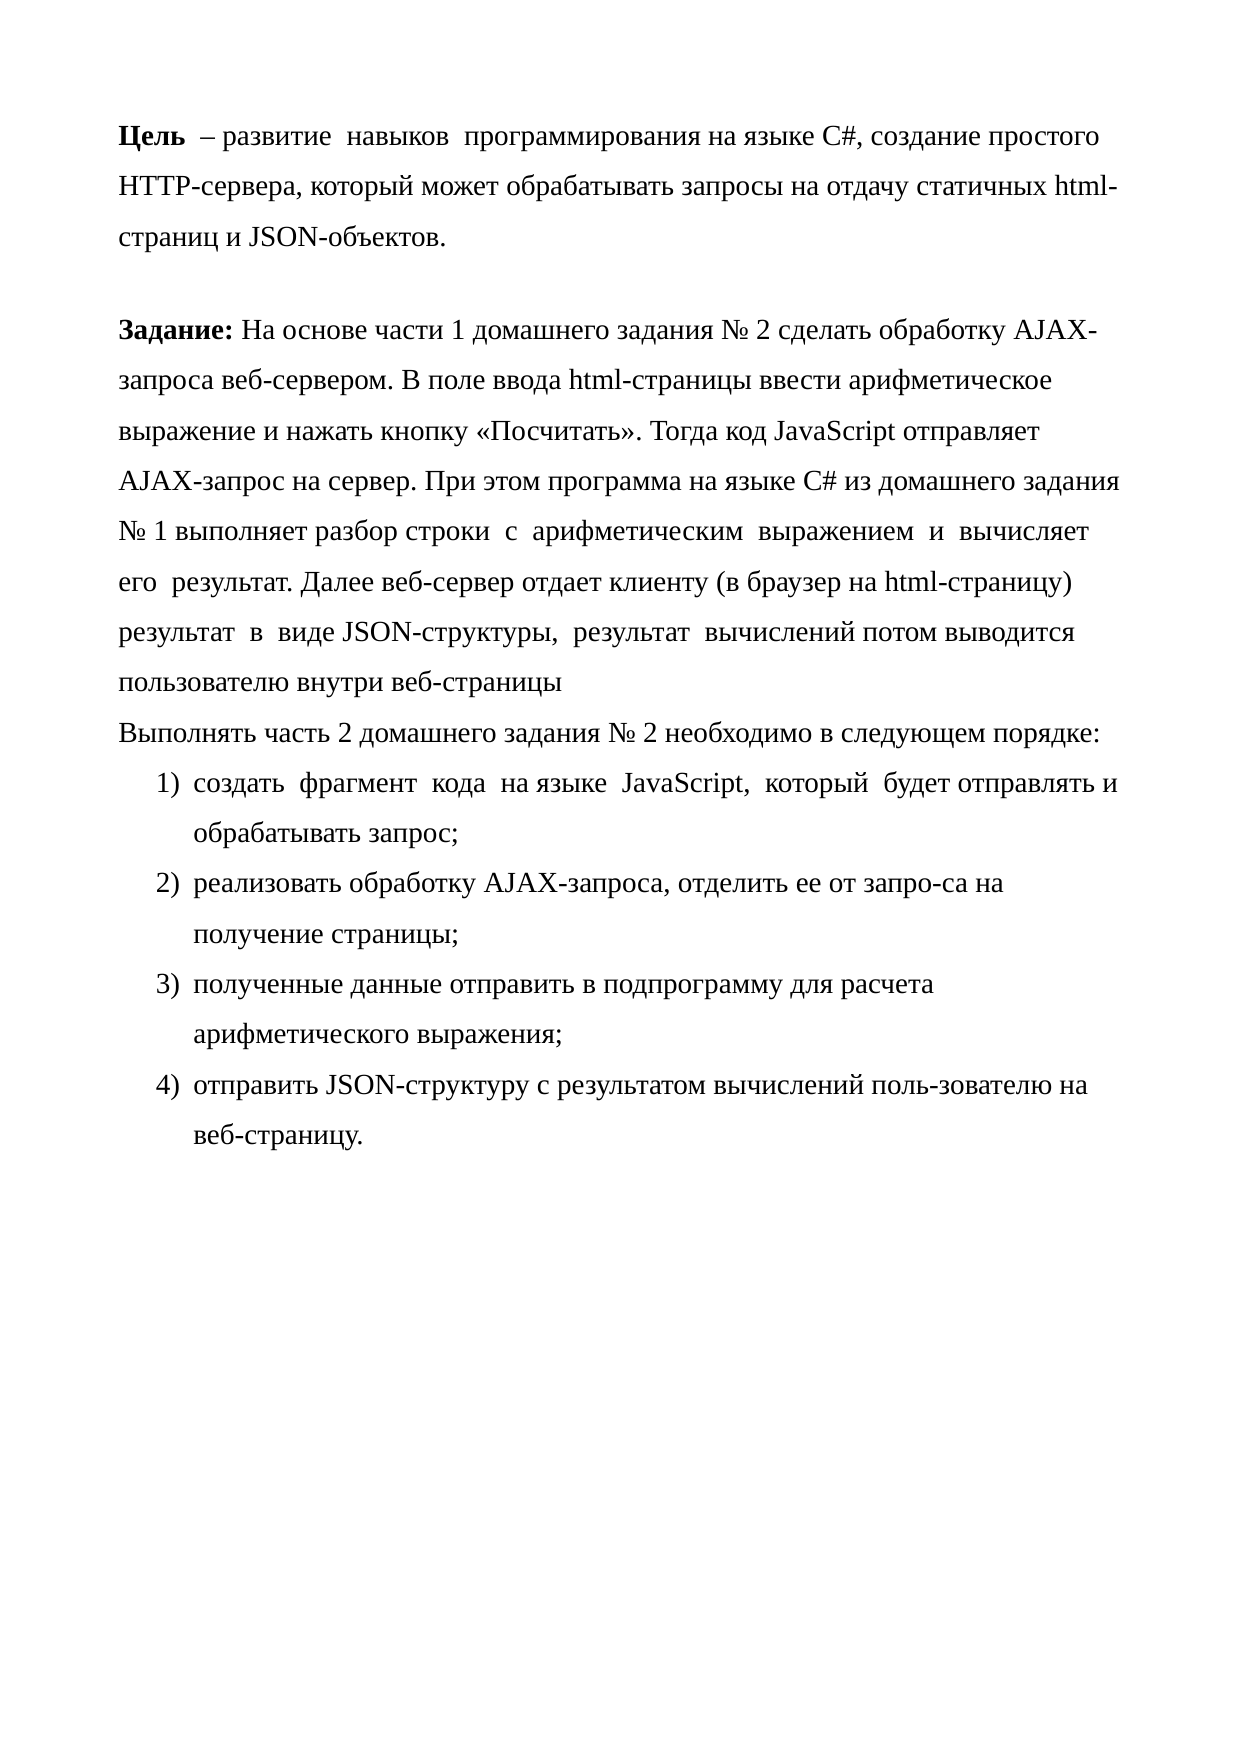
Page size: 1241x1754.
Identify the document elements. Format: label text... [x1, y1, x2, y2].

list полученные данные отправить в подпрограмму для расчета арифметического выражения; [156, 966, 1122, 1050]
list отправить JSON-структуру с результатом вычислений поль-зователю на веб-страницу. [156, 1067, 1122, 1151]
text Задание: На основе части 1 домашнего задания № 2 сделать обработку AJAX-запроса веб-сервером. В поле ввода html-страницы ввести арифметическое выражение и нажать кнопку «Посчитать». Тогда код JavaScript отправляет AJAX-запрос на сервер. При этом программа на языке C# из домашнего задания № 1 выполняет разбор строки с арифметическим выражением и вычисляет его результат. Далее веб-сервер отдает клиенту (в браузер на html-страницу) результат в виде JSON-структуры, результат вычислений потом выводится пользователю внутри веб-страницы [118, 312, 1122, 698]
list реализовать обработку AJAX-запроса, отделить ее от запро-са на получение страницы; [156, 866, 1122, 949]
text Выполнять часть 2 домашнего задания № 2 необходимо в следующем порядке: [118, 715, 1122, 748]
list создать фрагмент кода на языке JavaScript, который будет отправлять и обрабатывать запрос; [156, 765, 1122, 849]
text Цель – развитие навыков программирования на языке C#, создание простого HTTP-сервера, который может обрабатывать запросы на отдачу статичных html-страниц и JSON-объектов. [118, 118, 1122, 252]
